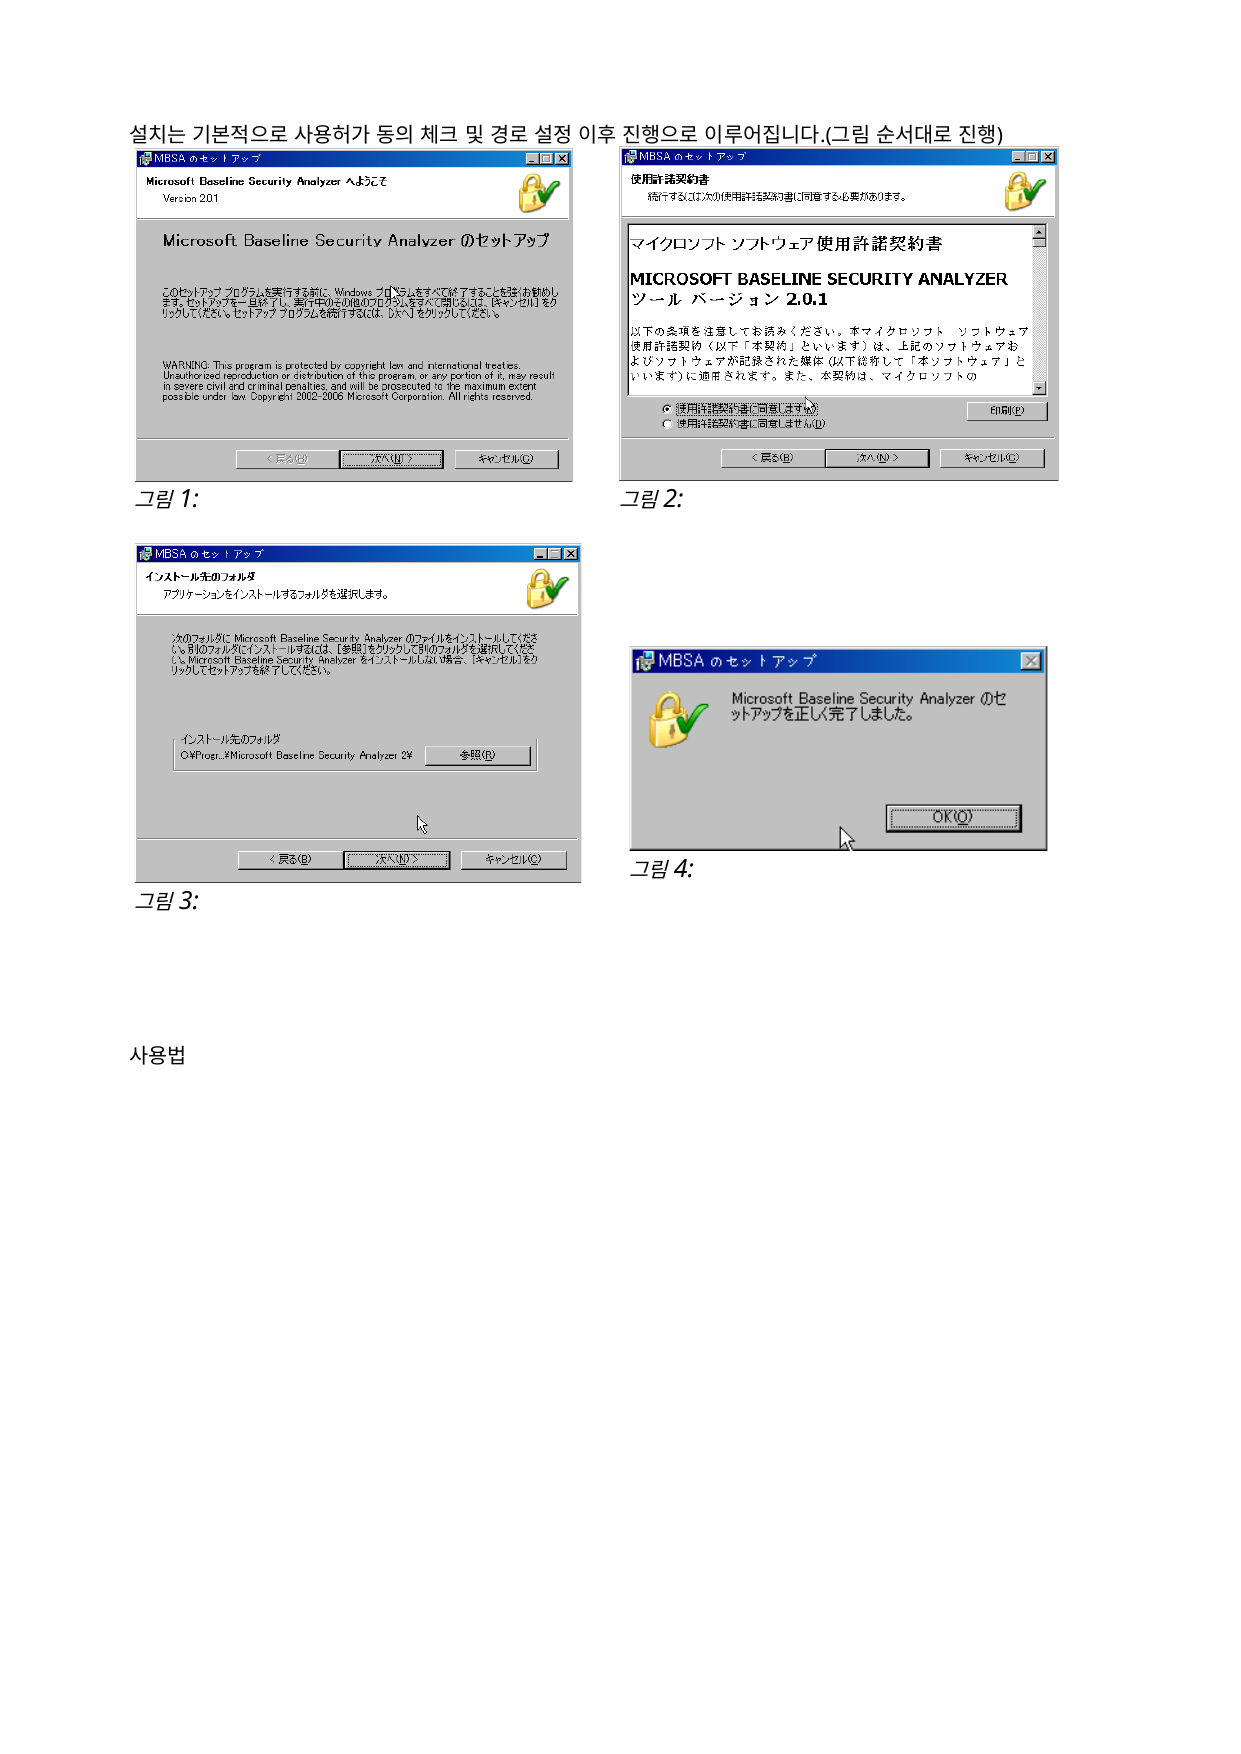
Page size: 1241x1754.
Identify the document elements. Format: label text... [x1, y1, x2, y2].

text 그림 4: [629, 851, 1047, 884]
text 설치는 기본적으로 사용허가 동의 체크 및 경로 설정 이후 진행으로 이루어집니다.(그림 순서대로 진행) [118, 118, 1122, 148]
picture [134, 543, 582, 883]
picture [619, 146, 1059, 481]
picture [134, 148, 573, 482]
text 그림 3: [134, 883, 581, 917]
text 사용법 [118, 1039, 1122, 1070]
picture [629, 646, 1048, 851]
text 그림 1: [134, 482, 572, 515]
text 그림 2: [619, 481, 1058, 514]
